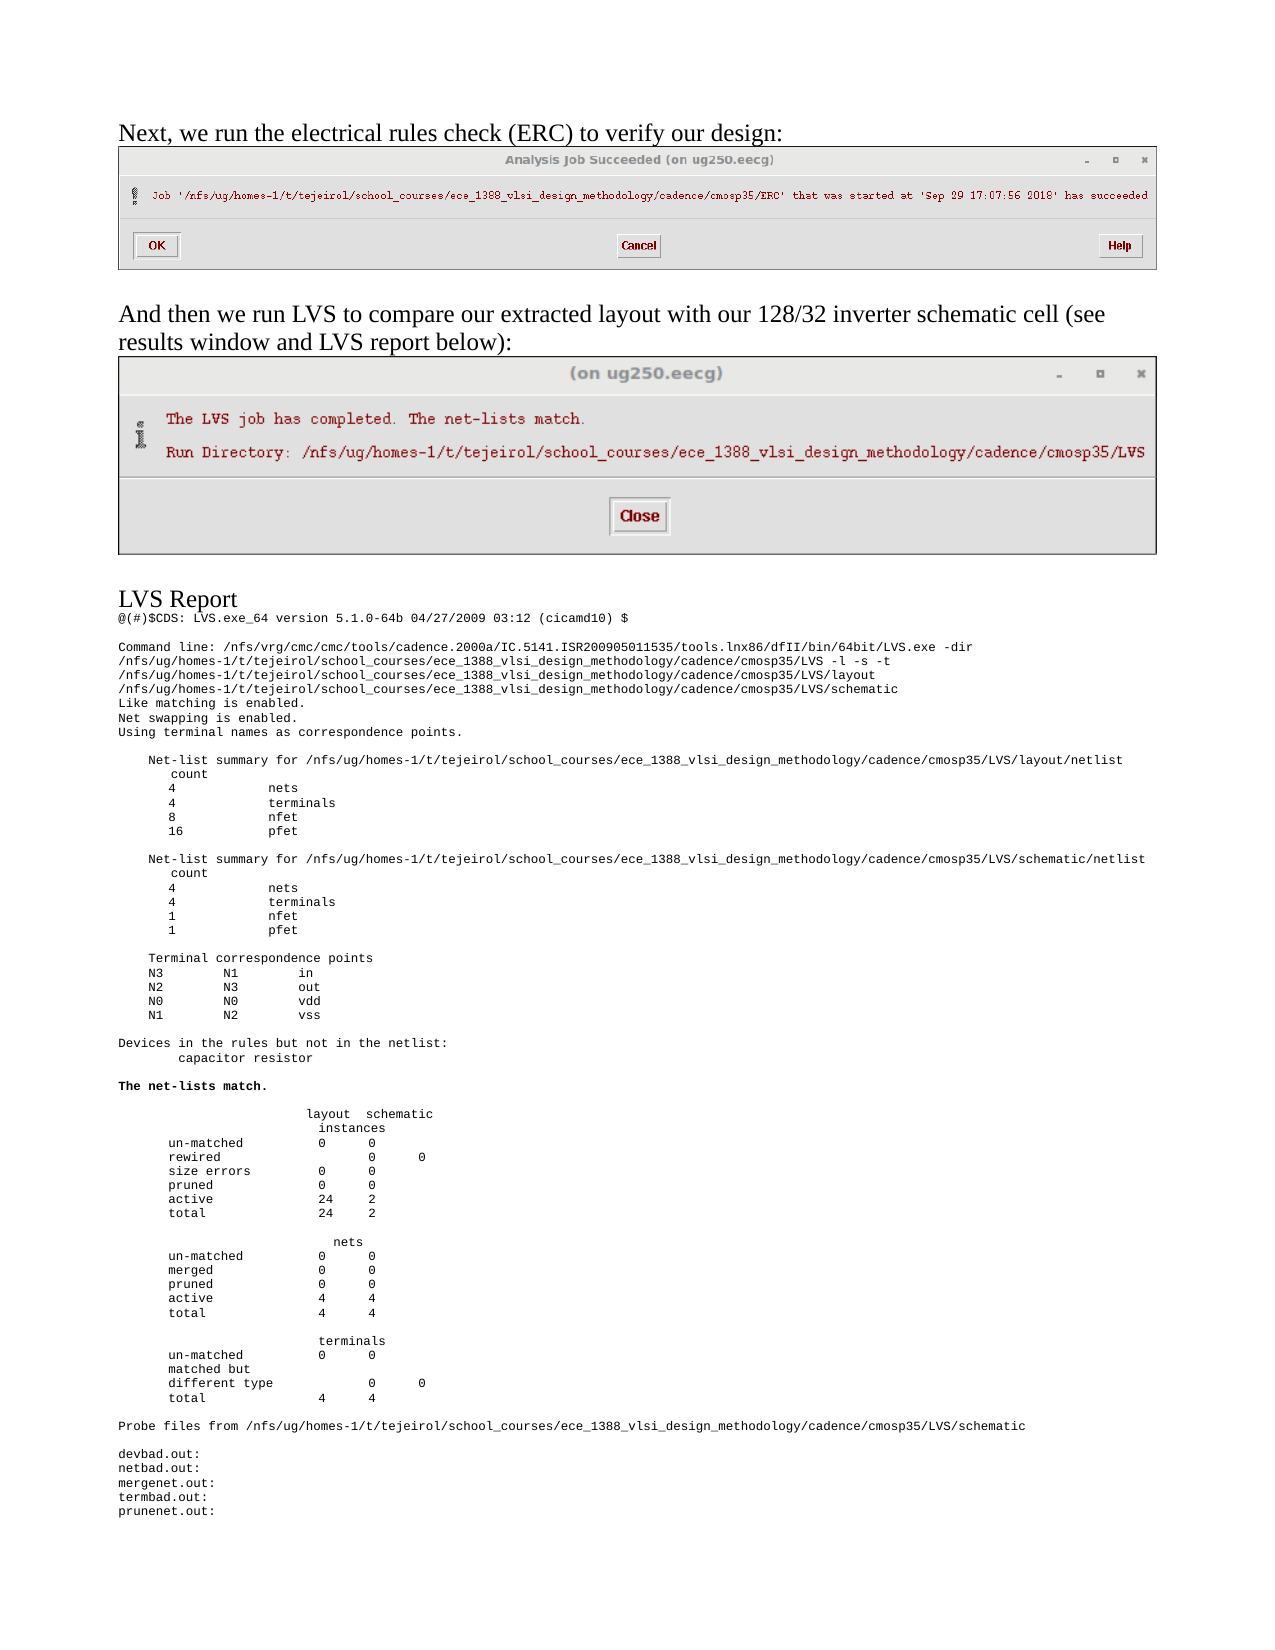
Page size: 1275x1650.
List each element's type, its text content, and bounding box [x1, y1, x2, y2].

text count [118, 768, 1157, 782]
text devbad.out: [118, 1448, 1157, 1462]
text instances [118, 1122, 1157, 1137]
text nets [118, 1236, 1157, 1250]
text 4 nets [118, 782, 1157, 797]
text Terminal correspondence points [118, 952, 1157, 967]
text 16 pfet [118, 825, 1157, 839]
text total 4 4 [118, 1307, 1157, 1321]
text termbad.out: [118, 1491, 1157, 1505]
text Using terminal names as correspondence points. [118, 726, 1157, 740]
text Net-list summary for /nfs/ug/homes-1/t/tejeirol/school_courses/ece_1388_vlsi_design_methodology/cadence/cmosp35/LVS/schematic/netlist [118, 853, 1157, 867]
text Net swapping is enabled. [118, 712, 1157, 726]
text un-matched 0 0 [118, 1250, 1157, 1264]
text Net-list summary for /nfs/ug/homes-1/t/tejeirol/school_courses/ece_1388_vlsi_design_methodology/cadence/cmosp35/LVS/layout/netlist [118, 754, 1157, 768]
text N0 N0 vdd [118, 995, 1157, 1009]
text @(#)$CDS: LVS.exe_64 version 5.1.0-64b 04/27/2009 03:12 (cicamd10) $ [118, 612, 1157, 627]
text 4 nets [118, 882, 1157, 896]
text 1 nfet [118, 910, 1157, 924]
text merged 0 0 [118, 1264, 1157, 1278]
text Devices in the rules but not in the netlist: [118, 1037, 1157, 1052]
text And then we run LVS to compare our extracted layout with our 128/32 inverter schematic cell (see results window and LVS report below): [118, 299, 1157, 356]
text layout schematic [118, 1108, 1157, 1122]
text pruned 0 0 [118, 1278, 1157, 1292]
text rewired 0 0 [118, 1151, 1157, 1165]
text total 4 4 [118, 1392, 1157, 1406]
text The net-lists match. [118, 1080, 1157, 1094]
text netbad.out: [118, 1462, 1157, 1477]
picture [118, 146, 1157, 270]
text capacitor resistor [118, 1052, 1157, 1066]
text un-matched 0 0 [118, 1137, 1157, 1151]
text 8 nfet [118, 811, 1157, 825]
text active 4 4 [118, 1292, 1157, 1307]
text active 24 2 [118, 1193, 1157, 1207]
text Probe files from /nfs/ug/homes-1/t/tejeirol/school_courses/ece_1388_vlsi_design_methodology/cadence/cmosp35/LVS/schematic [118, 1420, 1157, 1434]
text N1 N2 vss [118, 1009, 1157, 1023]
text N3 N1 in [118, 967, 1157, 981]
text Next, we run the electrical rules check (ERC) to verify our design: [118, 118, 1157, 146]
picture [118, 356, 1157, 555]
text 4 terminals [118, 797, 1157, 811]
text 1 pfet [118, 924, 1157, 938]
text different type 0 0 [118, 1377, 1157, 1392]
text terminals [118, 1335, 1157, 1349]
text Command line: /nfs/vrg/cmc/cmc/tools/cadence.2000a/IC.5141.ISR200905011535/tools.lnx86/dfII/bin/64bit/LVS.exe -dir /nfs/ug/homes-1/t/tejeirol/school_courses/ece_1388_vlsi_design_methodology/cadence/cmosp35/LVS -l -s -t /nfs/ug/homes-1/t/tejeirol/school_courses/ece_1388_vlsi_design_methodology/cadence/cmosp35/LVS/layout /nfs/ug/homes-1/t/tejeirol/school_courses/ece_1388_vlsi_design_methodology/cadence/cmosp35/LVS/schematic [118, 641, 1157, 697]
text N2 N3 out [118, 981, 1157, 995]
text mergenet.out: [118, 1477, 1157, 1491]
text matched but [118, 1363, 1157, 1377]
text LVS Report [118, 584, 1157, 612]
text 4 terminals [118, 896, 1157, 910]
text pruned 0 0 [118, 1179, 1157, 1193]
text size errors 0 0 [118, 1165, 1157, 1179]
text Like matching is enabled. [118, 697, 1157, 712]
text total 24 2 [118, 1207, 1157, 1222]
text un-matched 0 0 [118, 1349, 1157, 1363]
text count [118, 867, 1157, 882]
text prunenet.out: [118, 1505, 1157, 1519]
